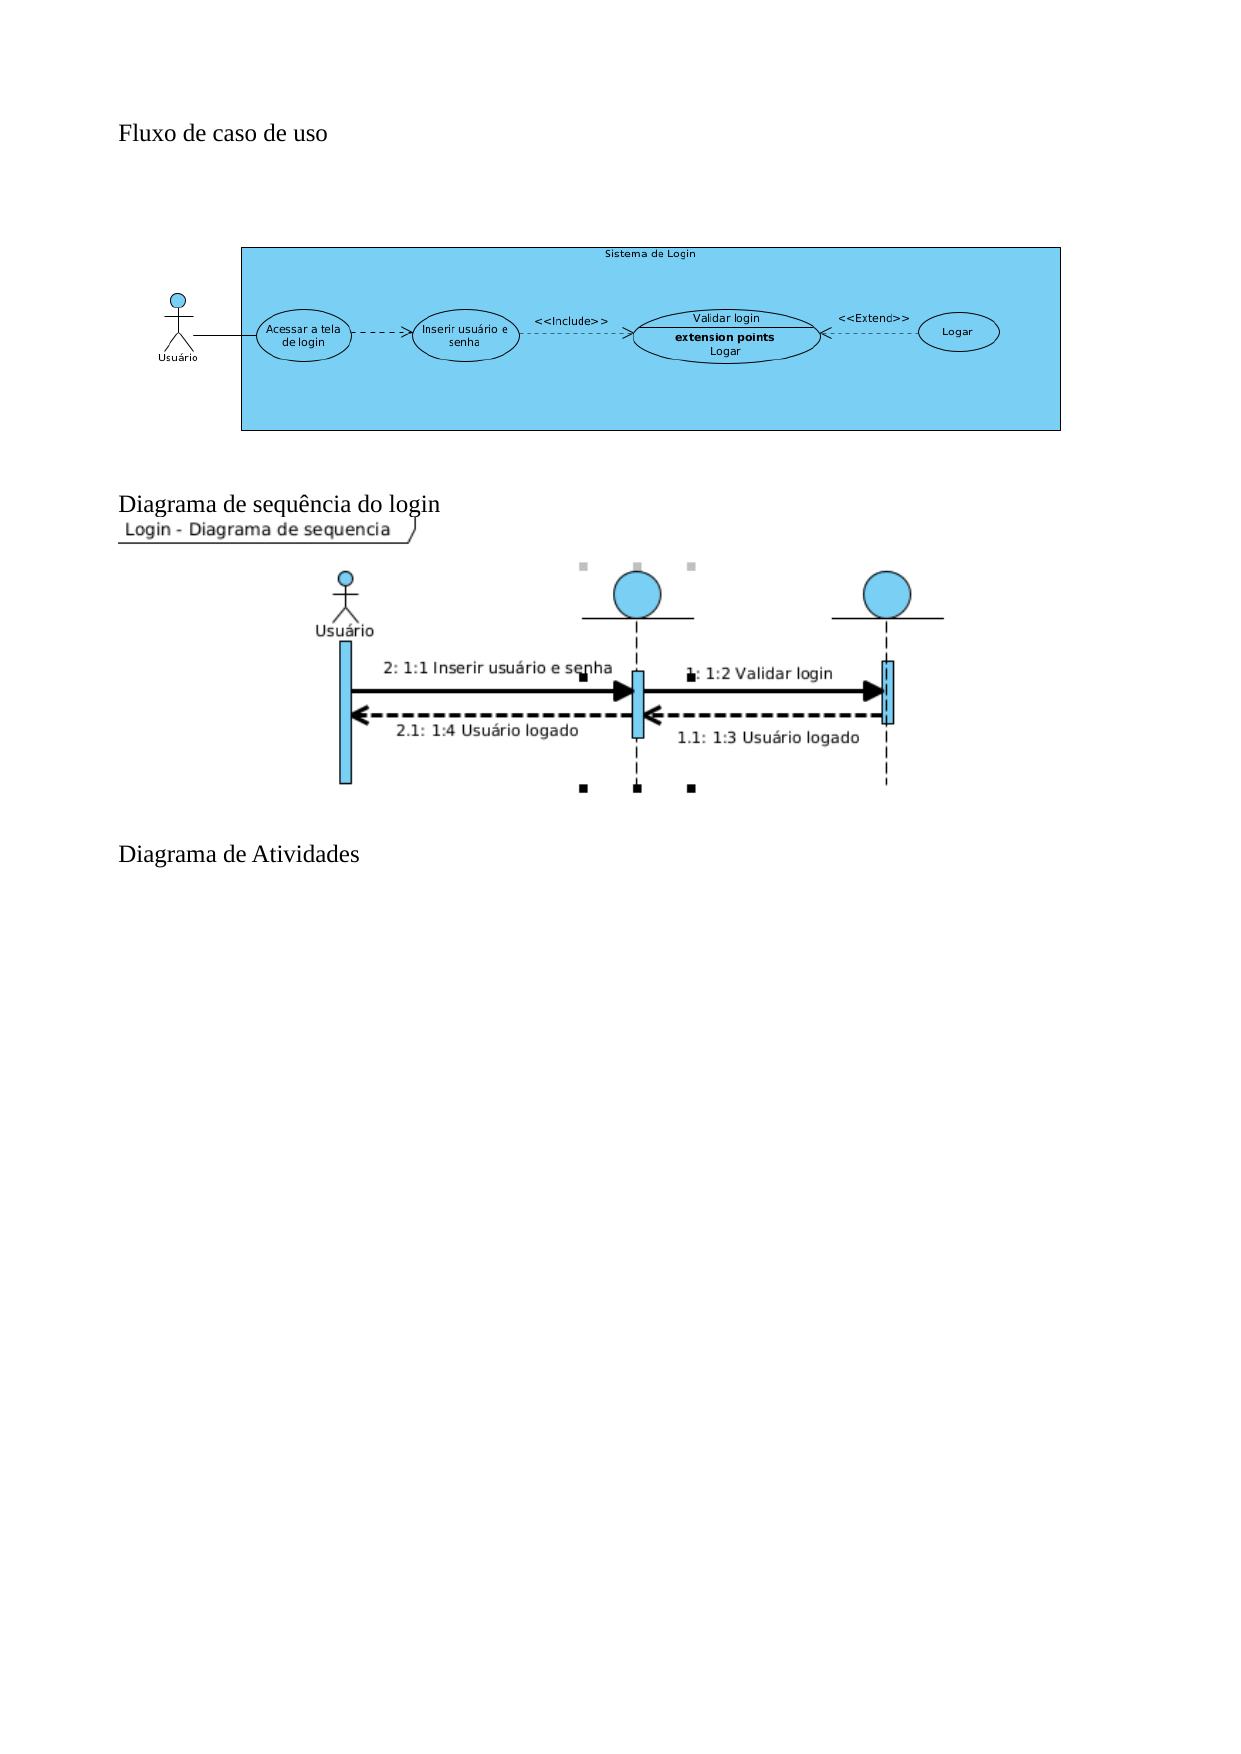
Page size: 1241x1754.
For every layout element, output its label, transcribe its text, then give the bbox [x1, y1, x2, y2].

picture [118, 517, 1123, 840]
text Diagrama de Atividades [118, 840, 1122, 868]
picture [118, 204, 1123, 489]
text Diagrama de sequência do login [118, 489, 1122, 517]
text Fluxo de caso de uso [118, 118, 1122, 147]
